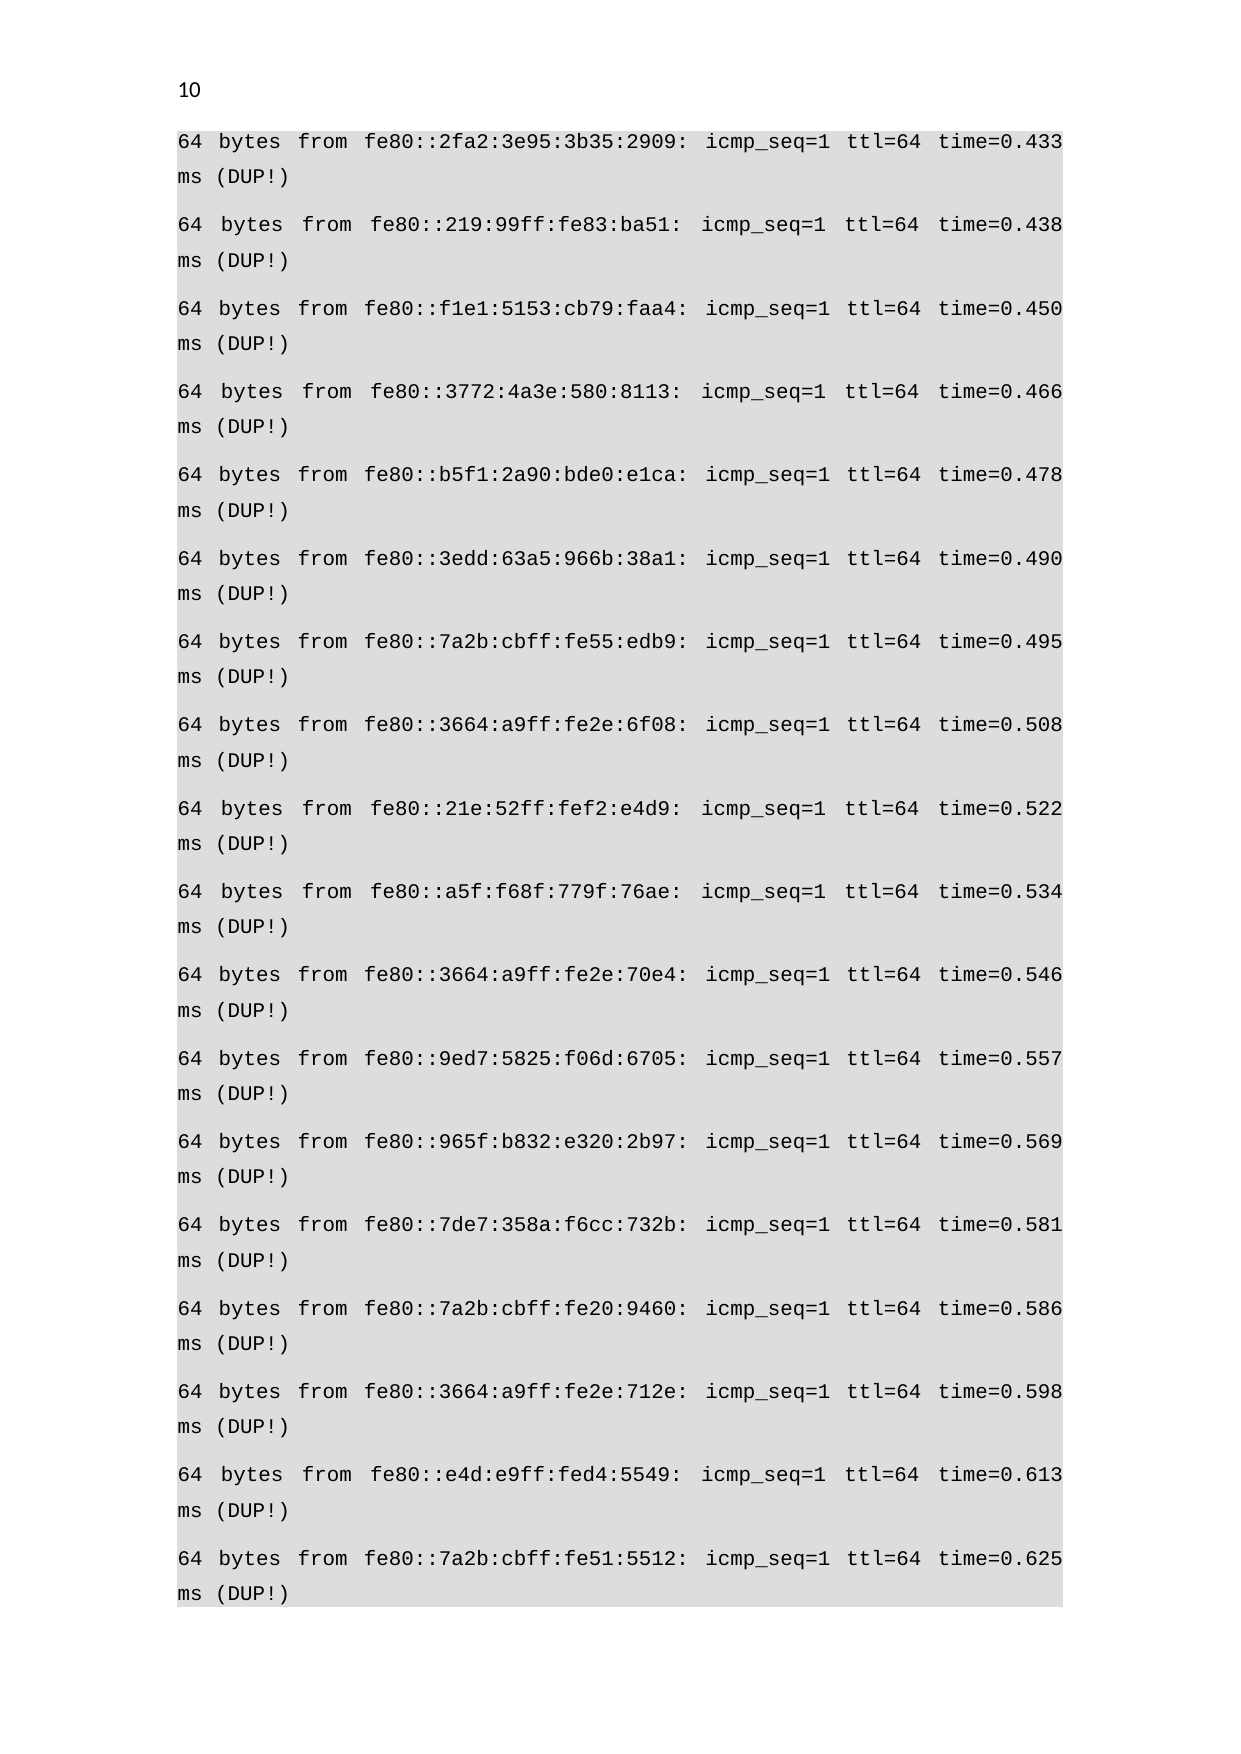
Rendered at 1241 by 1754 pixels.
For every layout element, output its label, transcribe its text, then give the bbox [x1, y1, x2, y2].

text 64 bytes from fe80::a5f:f68f:779f:76ae: icmp_seq=1 ttl=64 time=0.534 ms (DUP!) [177, 881, 1063, 940]
text 64 bytes from fe80::7a2b:cbff:fe55:edb9: icmp_seq=1 ttl=64 time=0.495 ms (DUP!) [177, 631, 1063, 690]
text 64 bytes from fe80::e4d:e9ff:fed4:5549: icmp_seq=1 ttl=64 time=0.613 ms (DUP!) [177, 1464, 1063, 1523]
text 64 bytes from fe80::3664:a9ff:fe2e:712e: icmp_seq=1 ttl=64 time=0.598 ms (DUP!) [177, 1381, 1063, 1440]
text 64 bytes from fe80::9ed7:5825:f06d:6705: icmp_seq=1 ttl=64 time=0.557 ms (DUP!) [177, 1048, 1063, 1107]
text 64 bytes from fe80::7a2b:cbff:fe20:9460: icmp_seq=1 ttl=64 time=0.586 ms (DUP!) [177, 1298, 1063, 1357]
text 64 bytes from fe80::219:99ff:fe83:ba51: icmp_seq=1 ttl=64 time=0.438 ms (DUP!) [177, 214, 1063, 273]
text 64 bytes from fe80::3664:a9ff:fe2e:70e4: icmp_seq=1 ttl=64 time=0.546 ms (DUP!) [177, 964, 1063, 1023]
text 64 bytes from fe80::2fa2:3e95:3b35:2909: icmp_seq=1 ttl=64 time=0.433 ms (DUP!) [177, 131, 1063, 190]
text 64 bytes from fe80::3772:4a3e:580:8113: icmp_seq=1 ttl=64 time=0.466 ms (DUP!) [177, 381, 1063, 440]
text 64 bytes from fe80::21e:52ff:fef2:e4d9: icmp_seq=1 ttl=64 time=0.522 ms (DUP!) [177, 798, 1063, 857]
text 64 bytes from fe80::7de7:358a:f6cc:732b: icmp_seq=1 ttl=64 time=0.581 ms (DUP!) [177, 1214, 1063, 1273]
text 64 bytes from fe80::7a2b:cbff:fe51:5512: icmp_seq=1 ttl=64 time=0.625 ms (DUP!) [177, 1548, 1063, 1607]
text 64 bytes from fe80::f1e1:5153:cb79:faa4: icmp_seq=1 ttl=64 time=0.450 ms (DUP!) [177, 298, 1063, 357]
text 64 bytes from fe80::b5f1:2a90:bde0:e1ca: icmp_seq=1 ttl=64 time=0.478 ms (DUP!) [177, 464, 1063, 523]
text 64 bytes from fe80::3edd:63a5:966b:38a1: icmp_seq=1 ttl=64 time=0.490 ms (DUP!) [177, 548, 1063, 607]
text 64 bytes from fe80::965f:b832:e320:2b97: icmp_seq=1 ttl=64 time=0.569 ms (DUP!) [177, 1131, 1063, 1190]
text 64 bytes from fe80::3664:a9ff:fe2e:6f08: icmp_seq=1 ttl=64 time=0.508 ms (DUP!) [177, 714, 1063, 773]
